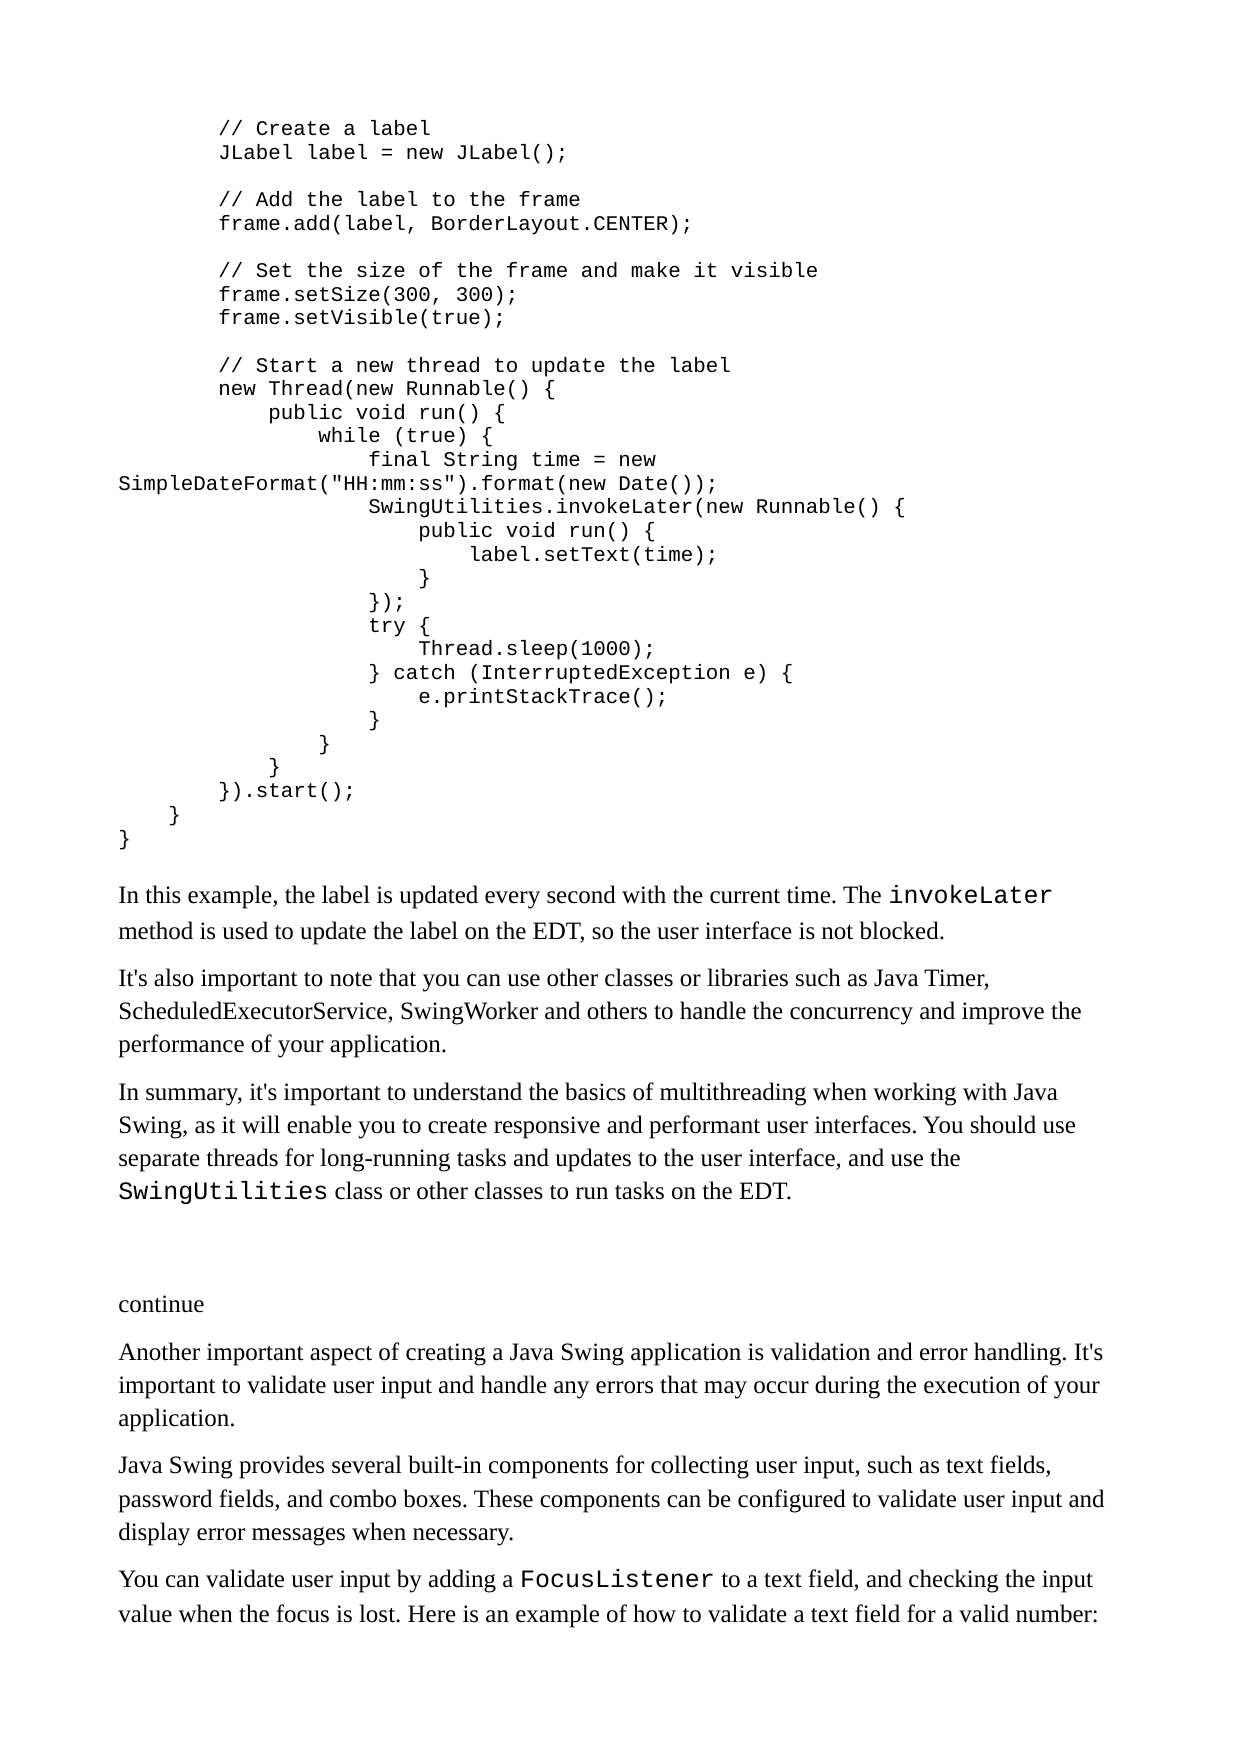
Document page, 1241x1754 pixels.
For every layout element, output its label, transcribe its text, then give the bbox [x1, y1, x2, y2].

text // Set the size of the frame and make it visible [118, 260, 1122, 284]
text frame.setVisible(true); [118, 307, 1122, 331]
text new Thread(new Runnable() { [118, 378, 1122, 402]
text while (true) { [118, 426, 1122, 449]
text } [118, 804, 1122, 827]
text continue [118, 1289, 1122, 1318]
text public void run() { [118, 520, 1122, 544]
text // Create a label [118, 118, 1122, 142]
text frame.setSize(300, 300); [118, 284, 1122, 307]
text }).start(); [118, 780, 1122, 804]
text try { [118, 615, 1122, 638]
text Java Swing provides several built-in components for collecting user input, such as text fields, password fields, and combo boxes. These components can be configured to validate user input and display error messages when necessary. [118, 1451, 1122, 1545]
text } [118, 827, 1122, 851]
text You can validate user input by adding a FocusListener to a text field, and checking the input value when the focus is lost. Here is an example of how to validate a text field for a valid number: [118, 1564, 1122, 1628]
text } catch (InterruptedException e) { [118, 662, 1122, 686]
text // Add the label to the frame [118, 189, 1122, 213]
text } [118, 733, 1122, 757]
text It's also important to note that you can use other classes or libraries such as Java Timer, ScheduledExecutorService, SwingWorker and others to handle the concurrency and improve the performance of your application. [118, 963, 1122, 1058]
text // Start a new thread to update the label [118, 354, 1122, 378]
text SwingUtilities.invokeLater(new Runnable() { [118, 496, 1122, 520]
text } [118, 567, 1122, 591]
text final String time = new SimpleDateFormat("HH:mm:ss").format(new Date()); [118, 449, 1122, 496]
text Thread.sleep(1000); [118, 638, 1122, 662]
text e.printStackTrace(); [118, 686, 1122, 709]
text }); [118, 591, 1122, 615]
text In summary, it's important to understand the basics of multithreading when working with Java Swing, as it will enable you to create responsive and performant user interfaces. You should use separate threads for long-running tasks and updates to the user interface, and use the SwingUtilities class or other classes to run tasks on the EDT. [118, 1077, 1122, 1207]
text In this example, the label is updated every second with the current time. The invokeLater method is used to update the label on the EDT, so the user interface is not blocked. [118, 881, 1122, 944]
text } [118, 709, 1122, 733]
text frame.add(label, BorderLayout.CENTER); [118, 213, 1122, 236]
text } [118, 757, 1122, 780]
text JLabel label = new JLabel(); [118, 142, 1122, 165]
text public void run() { [118, 402, 1122, 426]
text Another important aspect of creating a Java Swing application is validation and error handling. It's important to validate user input and handle any errors that may occur during the execution of your application. [118, 1337, 1122, 1432]
text label.setText(time); [118, 544, 1122, 567]
